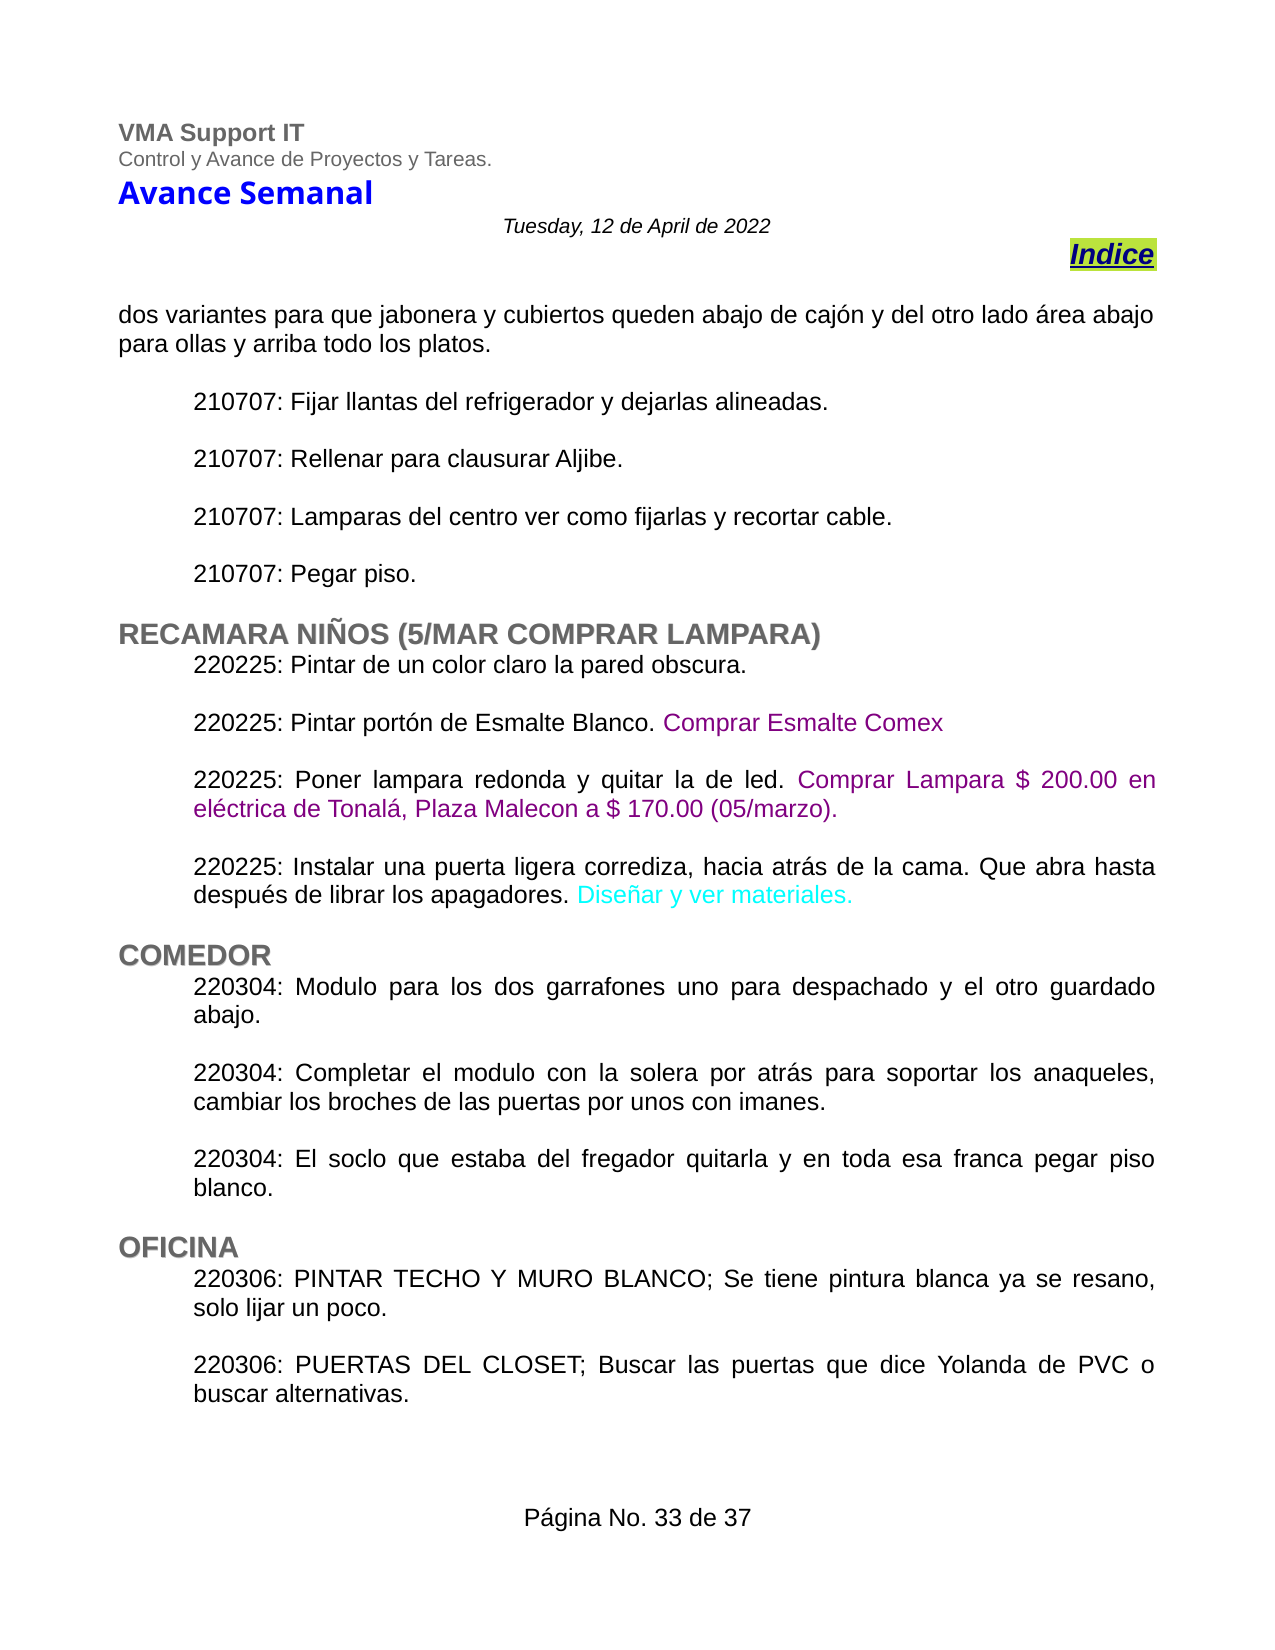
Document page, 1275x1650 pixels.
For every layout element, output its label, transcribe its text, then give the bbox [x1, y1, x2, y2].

text 220225: Pintar portón de Esmalte Blanco. Comprar Esmalte Comex [193, 708, 1157, 737]
text 220304: Modulo para los dos garrafones uno para despachado y el otro guardado abajo. [193, 972, 1157, 1029]
text 210707: Rellenar para clausurar Aljibe. [193, 444, 1157, 473]
subtitle RECAMARA NIÑOS (5/MAR COMPRAR LAMPARA) [118, 617, 1157, 650]
text 210707: Lamparas del centro ver como fijarlas y recortar cable. [193, 502, 1157, 530]
subtitle OFICINA [118, 1230, 1157, 1264]
text 220306: PUERTAS DEL CLOSET; Buscar las puertas que dice Yolanda de PVC o buscar alternativas. [193, 1350, 1157, 1408]
text 220306: PINTAR TECHO Y MURO BLANCO; Se tiene pintura blanca ya se resano, solo lijar un poco. [193, 1264, 1157, 1322]
text 210707: Fijar llantas del refrigerador y dejarlas alineadas. [193, 387, 1157, 415]
subtitle COMEDOR [118, 938, 1157, 972]
text 220225: Instalar una puerta ligera corrediza, hacia atrás de la cama. Que abra hasta después de librar los apagadores. Diseñar y ver materiales. [193, 852, 1157, 909]
text 220304: El soclo que estaba del fregador quitarla y en toda esa franca pegar piso blanco. [193, 1144, 1157, 1202]
text 220304: Completar el modulo con la solera por atrás para soportar los anaqueles, cambiar los broches de las puertas por unos con imanes. [193, 1058, 1157, 1115]
text 220225: Poner lampara redonda y quitar la de led. Comprar Lampara $ 200.00 en eléctrica de Tonalá, Plaza Malecon a $ 170.00 (05/marzo). [193, 765, 1157, 823]
text dos variantes para que jabonera y cubiertos queden abajo de cajón y del otro lado área abajo para ollas y arriba todo los platos. [118, 300, 1157, 358]
text 220225: Pintar de un color claro la pared obscura. [193, 650, 1157, 679]
text 210707: Pegar piso. [193, 559, 1157, 588]
